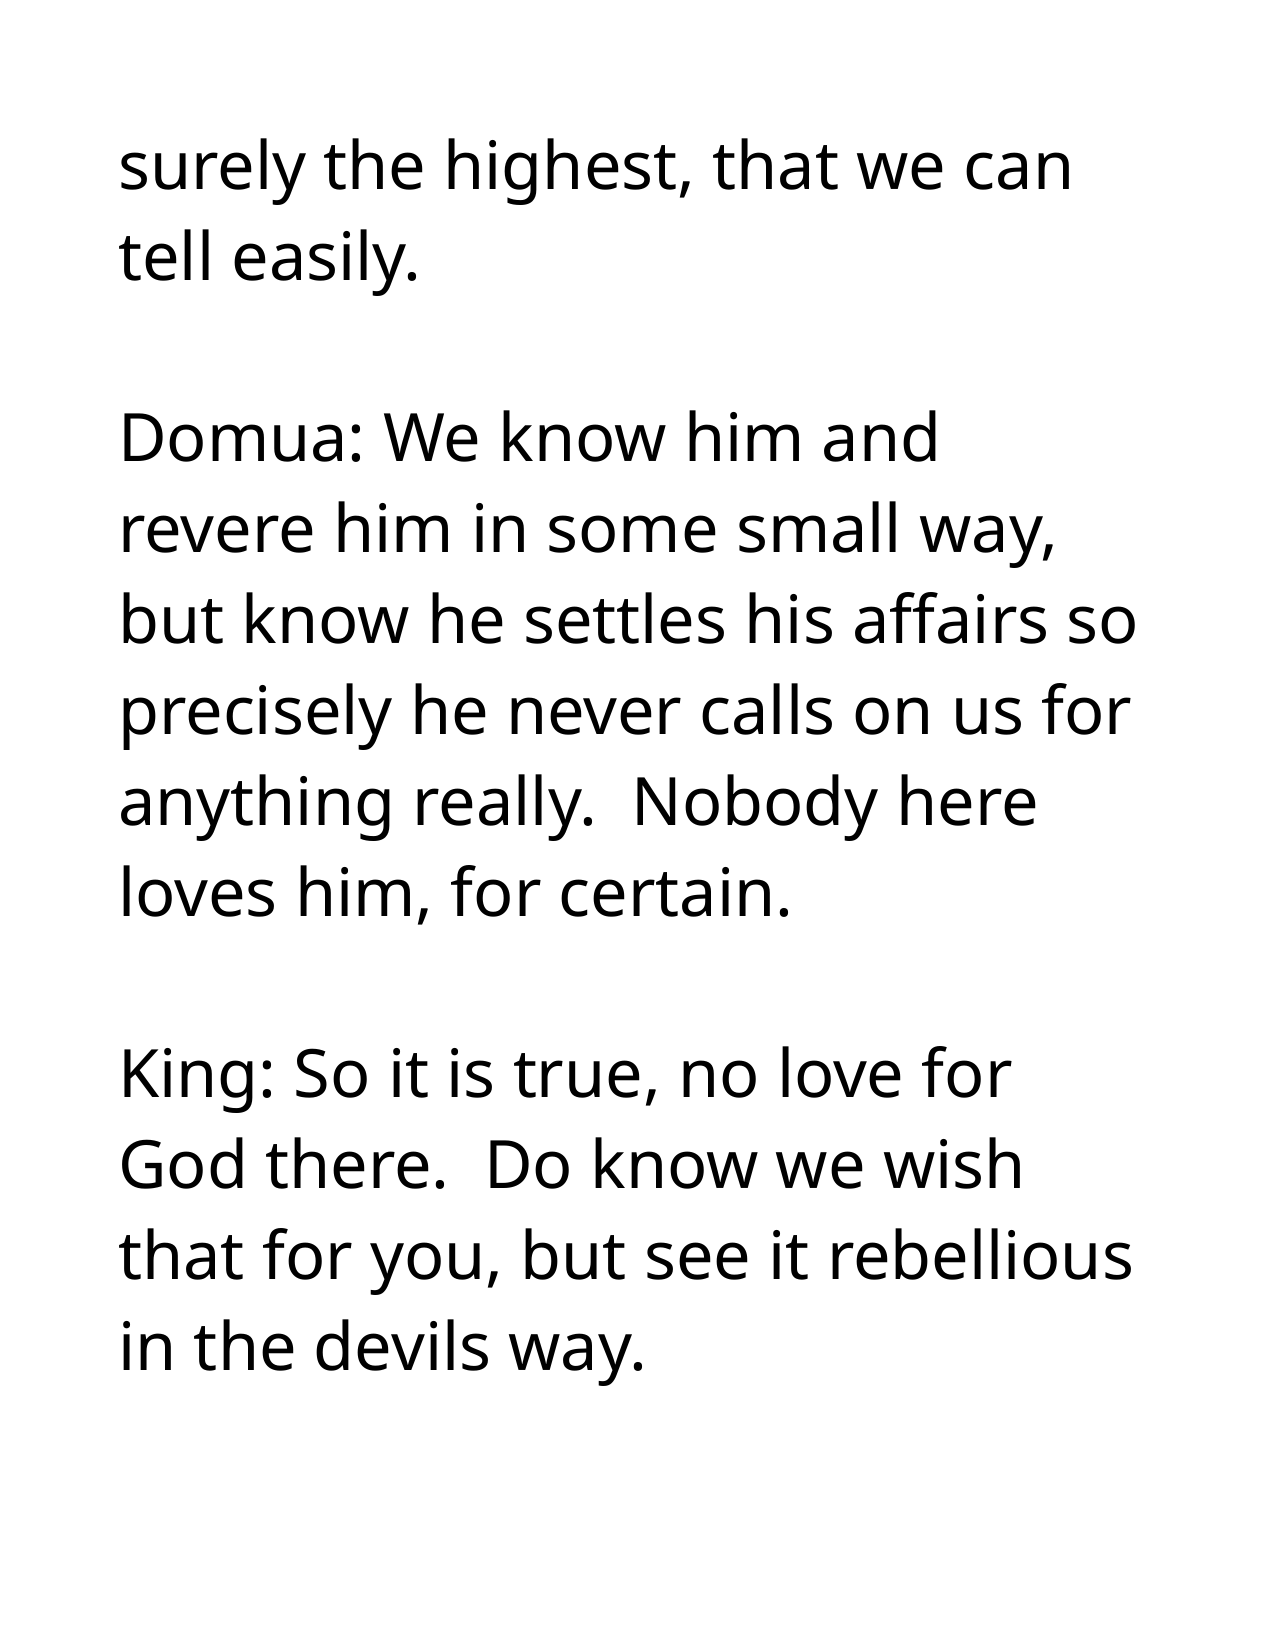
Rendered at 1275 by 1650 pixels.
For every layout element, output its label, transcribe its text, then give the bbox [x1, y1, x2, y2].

text King: So it is true, no love for God there. Do know we wish that for you, but see it rebellious in the devils way. [118, 1026, 1157, 1390]
text Domua: We know him and revere him in some small way, but know he settles his affairs so precisely he never calls on us for anything really. Nobody here loves him, for certain. [118, 391, 1157, 936]
text surely the highest, that we can tell easily. [118, 118, 1157, 300]
